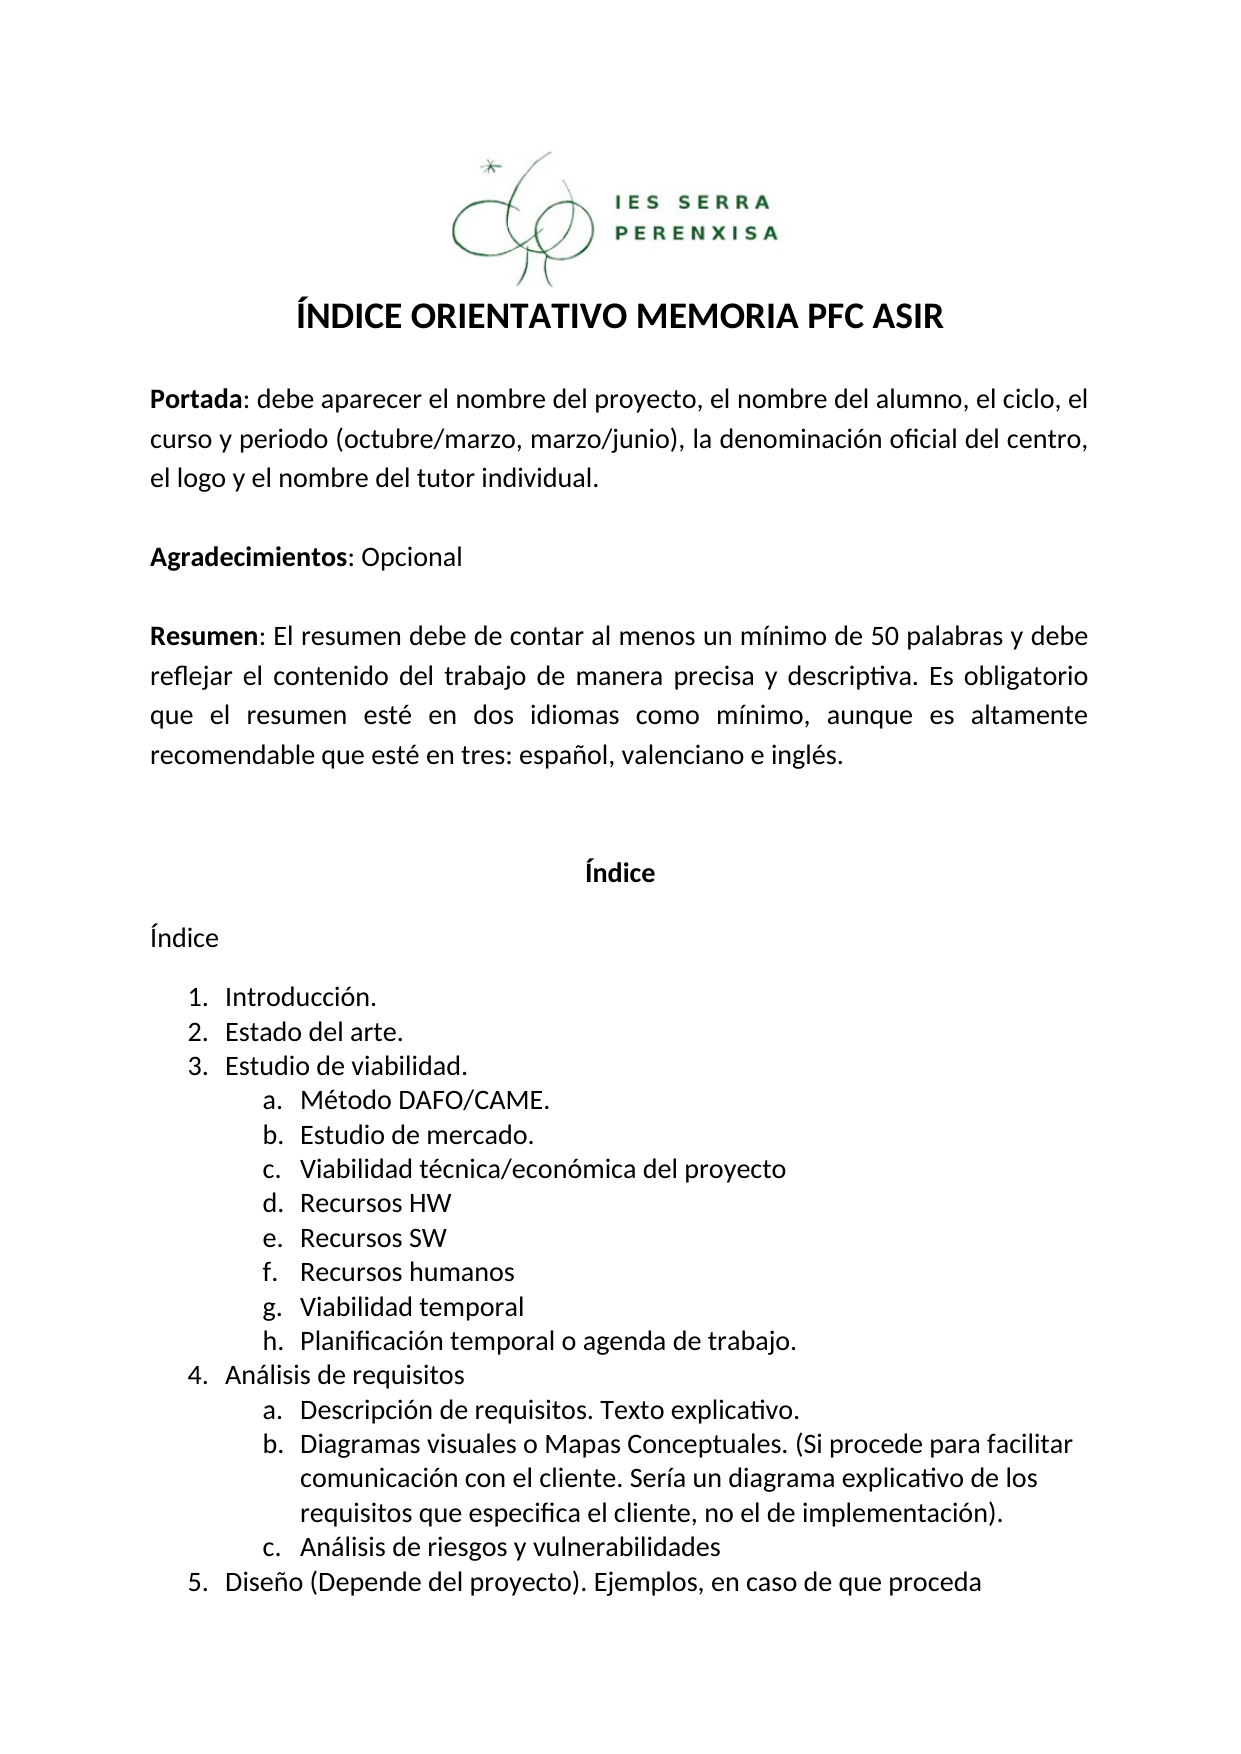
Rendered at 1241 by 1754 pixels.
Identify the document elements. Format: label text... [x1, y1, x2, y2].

list Estado del arte. [187, 1013, 1090, 1048]
list Recursos SW [262, 1220, 1090, 1254]
text Portada: debe aparecer el nombre del proyecto, el nombre del alumno, el ciclo, el curso y periodo (octubre/marzo, marzo/junio), la denominación oficial del centro, el logo y el nombre del tutor individual. [150, 382, 1090, 495]
list Estudio de mercado. [262, 1117, 1090, 1151]
text ÍNDICE ORIENTATIVO MEMORIA PFC ASIR [150, 292, 1090, 337]
list Análisis de riesgos y vulnerabilidades [262, 1529, 1090, 1563]
list Diagramas visuales o Mapas Conceptuales. (Si procede para facilitar comunicación con el cliente. Sería un diagrama explicativo de los requisitos que especifica el cliente, no el de implementación). [262, 1426, 1090, 1529]
text Índice [150, 920, 1090, 954]
text Agradecimientos: Opcional [150, 539, 1090, 574]
list Método DAFO/CAME. [262, 1082, 1090, 1117]
list Viabilidad técnica/económica del proyecto [262, 1151, 1090, 1185]
list Recursos humanos [262, 1254, 1090, 1288]
list Análisis de requisitos [187, 1357, 1090, 1392]
list Viabilidad temporal [262, 1288, 1090, 1323]
picture [452, 150, 789, 288]
list Introducción. [187, 979, 1090, 1013]
text Resumen: El resumen debe de contar al menos un mínimo de 50 palabras y debe reflejar el contenido del trabajo de manera precisa y descriptiva. Es obligatorio que el resumen esté en dos idiomas como mínimo, aunque es altamente recomendable que esté en tres: español, valenciano e inglés. [150, 618, 1090, 771]
list Recursos HW [262, 1185, 1090, 1220]
list Planificación temporal o agenda de trabajo. [262, 1323, 1090, 1357]
text Índice [150, 855, 1090, 890]
list Diseño (Depende del proyecto). Ejemplos, en caso de que proceda [187, 1563, 1090, 1598]
list Descripción de requisitos. Texto explicativo. [262, 1392, 1090, 1426]
list Estudio de viabilidad. [187, 1048, 1090, 1082]
